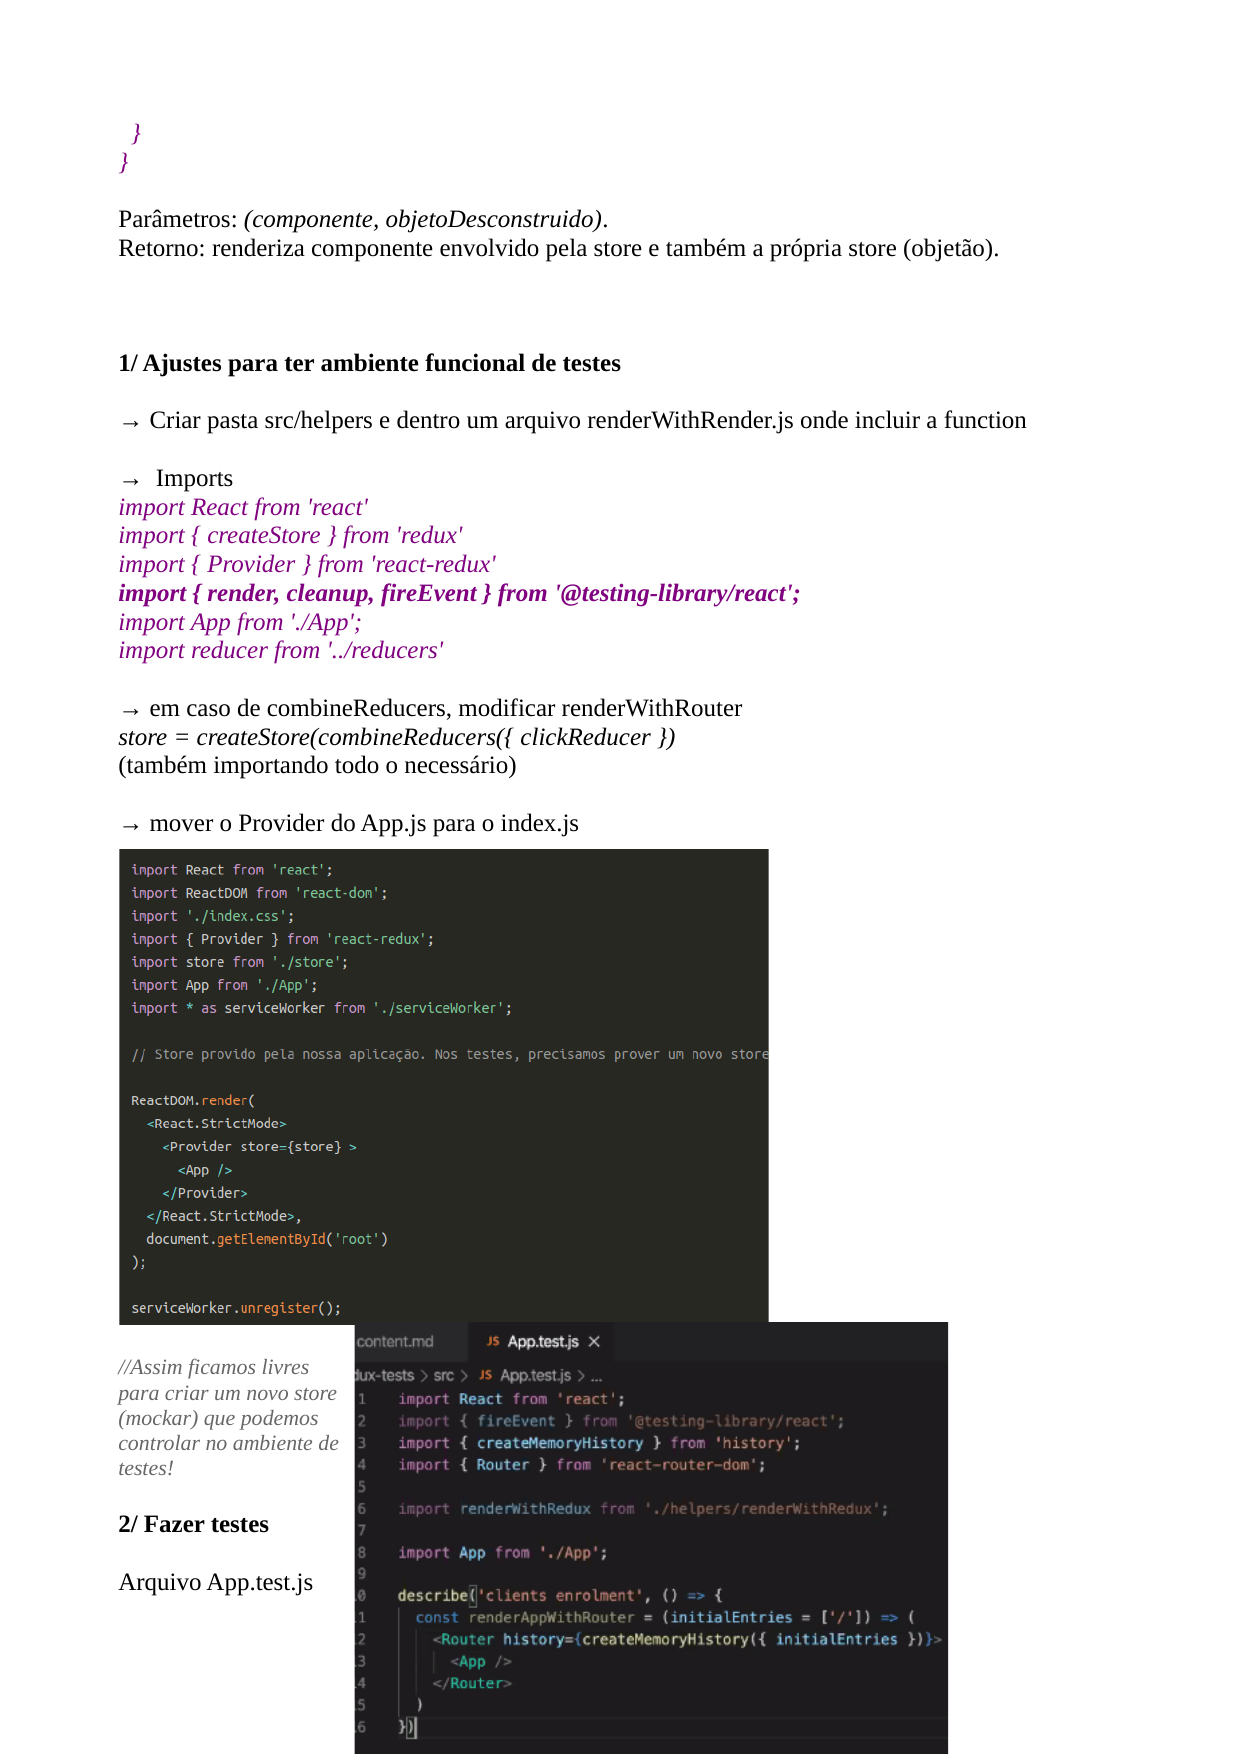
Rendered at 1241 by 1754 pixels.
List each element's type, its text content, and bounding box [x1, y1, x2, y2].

text → mover o Provider do App.js para o index.js [118, 808, 1122, 837]
picture [119, 849, 949, 1754]
text store = createStore(combineReducers({ clickReducer }) [118, 722, 1122, 751]
text → Criar pasta src/helpers e dentro um arquivo renderWithRender.js onde incluir a function [118, 406, 1122, 434]
text → Imports [118, 463, 1122, 492]
text [949, 1509, 1122, 1538]
text Arquivo App.test.js [118, 1567, 354, 1595]
text Retorno: renderiza componente envolvido pela store e também a própria store (objetão). [118, 233, 1122, 262]
text 1/ Ajustes para ter ambiente funcional de testes [118, 348, 1122, 377]
text 2/ Fazer testes [118, 1509, 354, 1538]
text import { render, cleanup, fireEvent } from '@testing-library/react'; [118, 578, 1122, 607]
text import App from './App'; [118, 607, 1122, 636]
text //Assim ficamos livres para criar um novo store (mockar) que podemos controlar no ambiente de testes! [118, 1354, 354, 1480]
text (também importando todo o necessário) [118, 751, 1122, 779]
text import reducer from '../reducers' [118, 636, 1122, 664]
text Parâmetros: (componente, objetoDesconstruido). [118, 204, 1122, 233]
text [949, 1354, 1122, 1480]
text } [118, 147, 1122, 176]
text import { Provider } from 'react-redux' [118, 549, 1122, 578]
text [949, 1567, 1122, 1595]
text } [118, 118, 1122, 147]
text import React from 'react' [118, 492, 1122, 521]
text → em caso de combineReducers, modificar renderWithRouter [118, 693, 1122, 722]
text import { createStore } from 'redux' [118, 521, 1122, 549]
